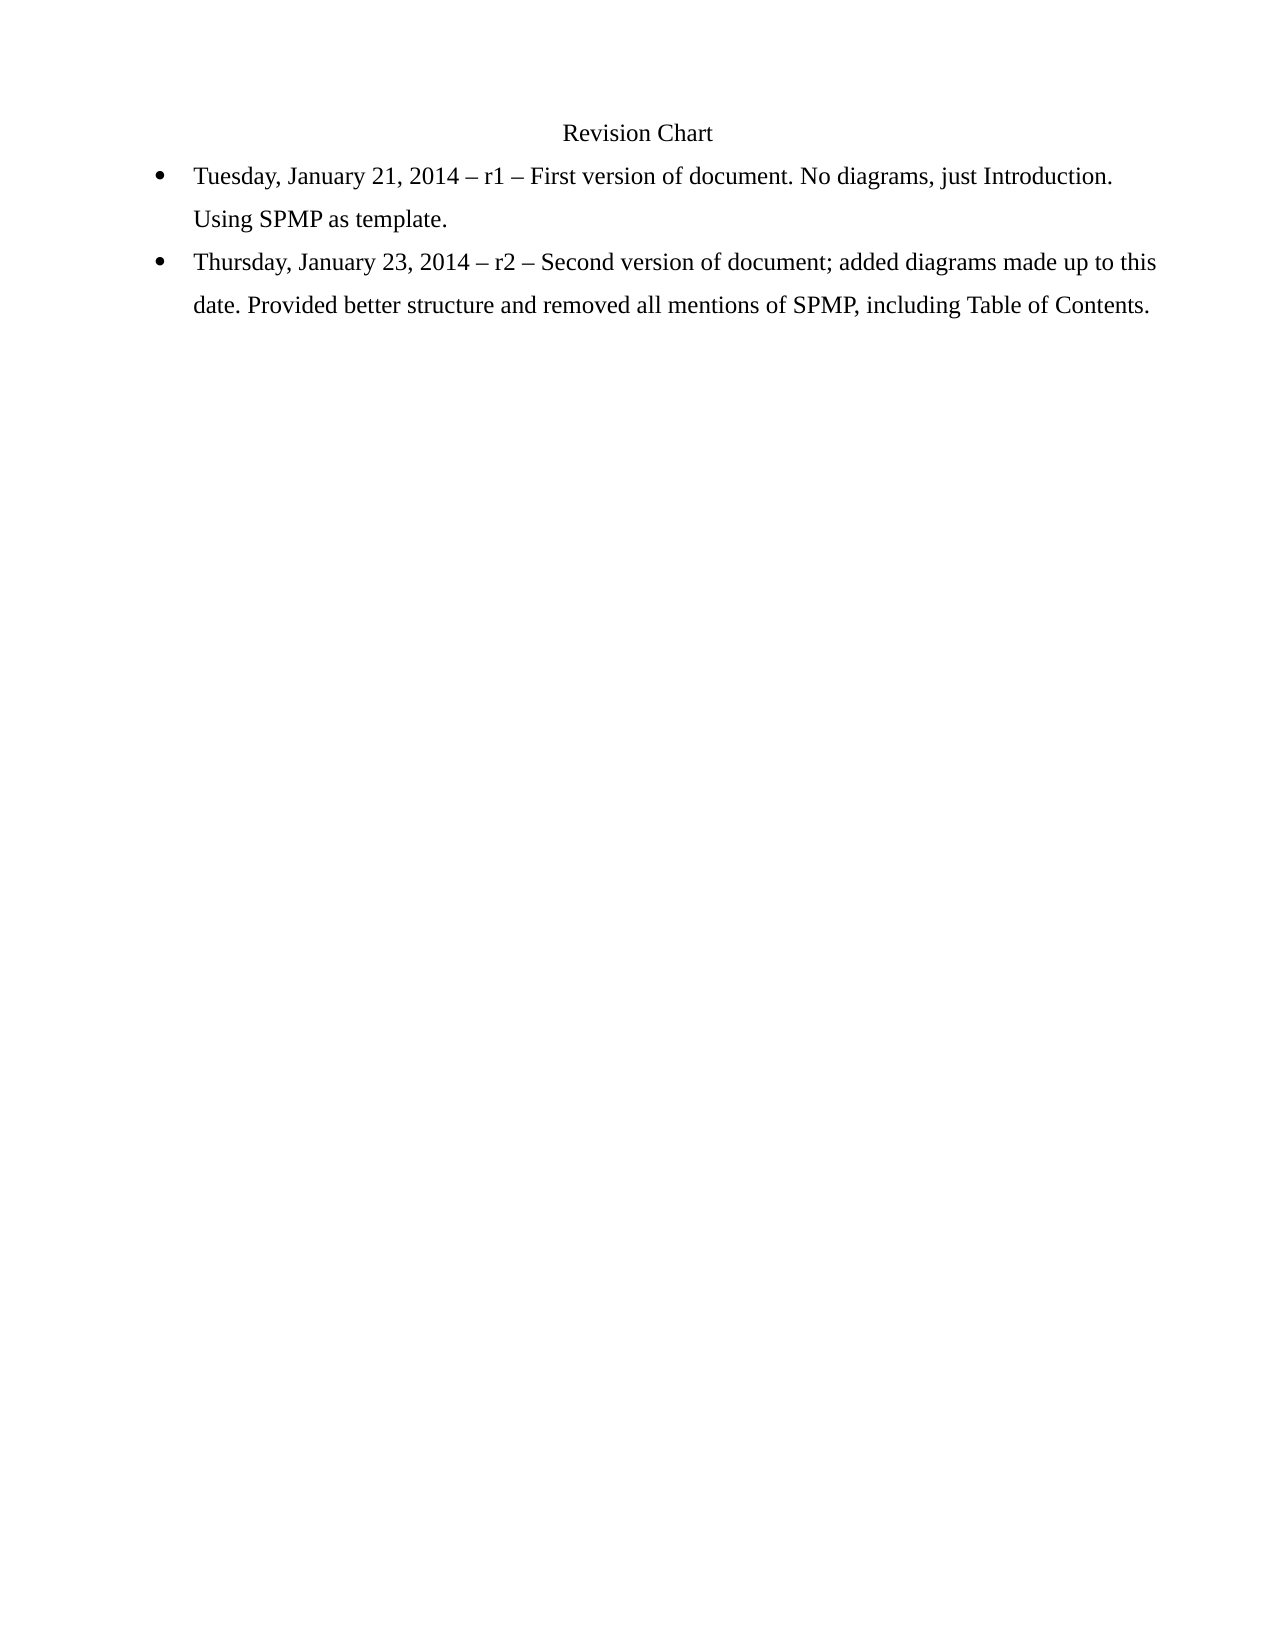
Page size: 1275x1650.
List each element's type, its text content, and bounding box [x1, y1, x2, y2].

list Thursday, January 23, 2014 – r2 – Second version of document; added diagrams made up to this date. Provided better structure and removed all mentions of SPMP, including Table of Contents. [156, 247, 1157, 319]
list Tuesday, January 21, 2014 – r1 – First version of document. No diagrams, just Introduction. Using SPMP as template. [156, 161, 1157, 233]
text Revision Chart [118, 118, 1157, 147]
